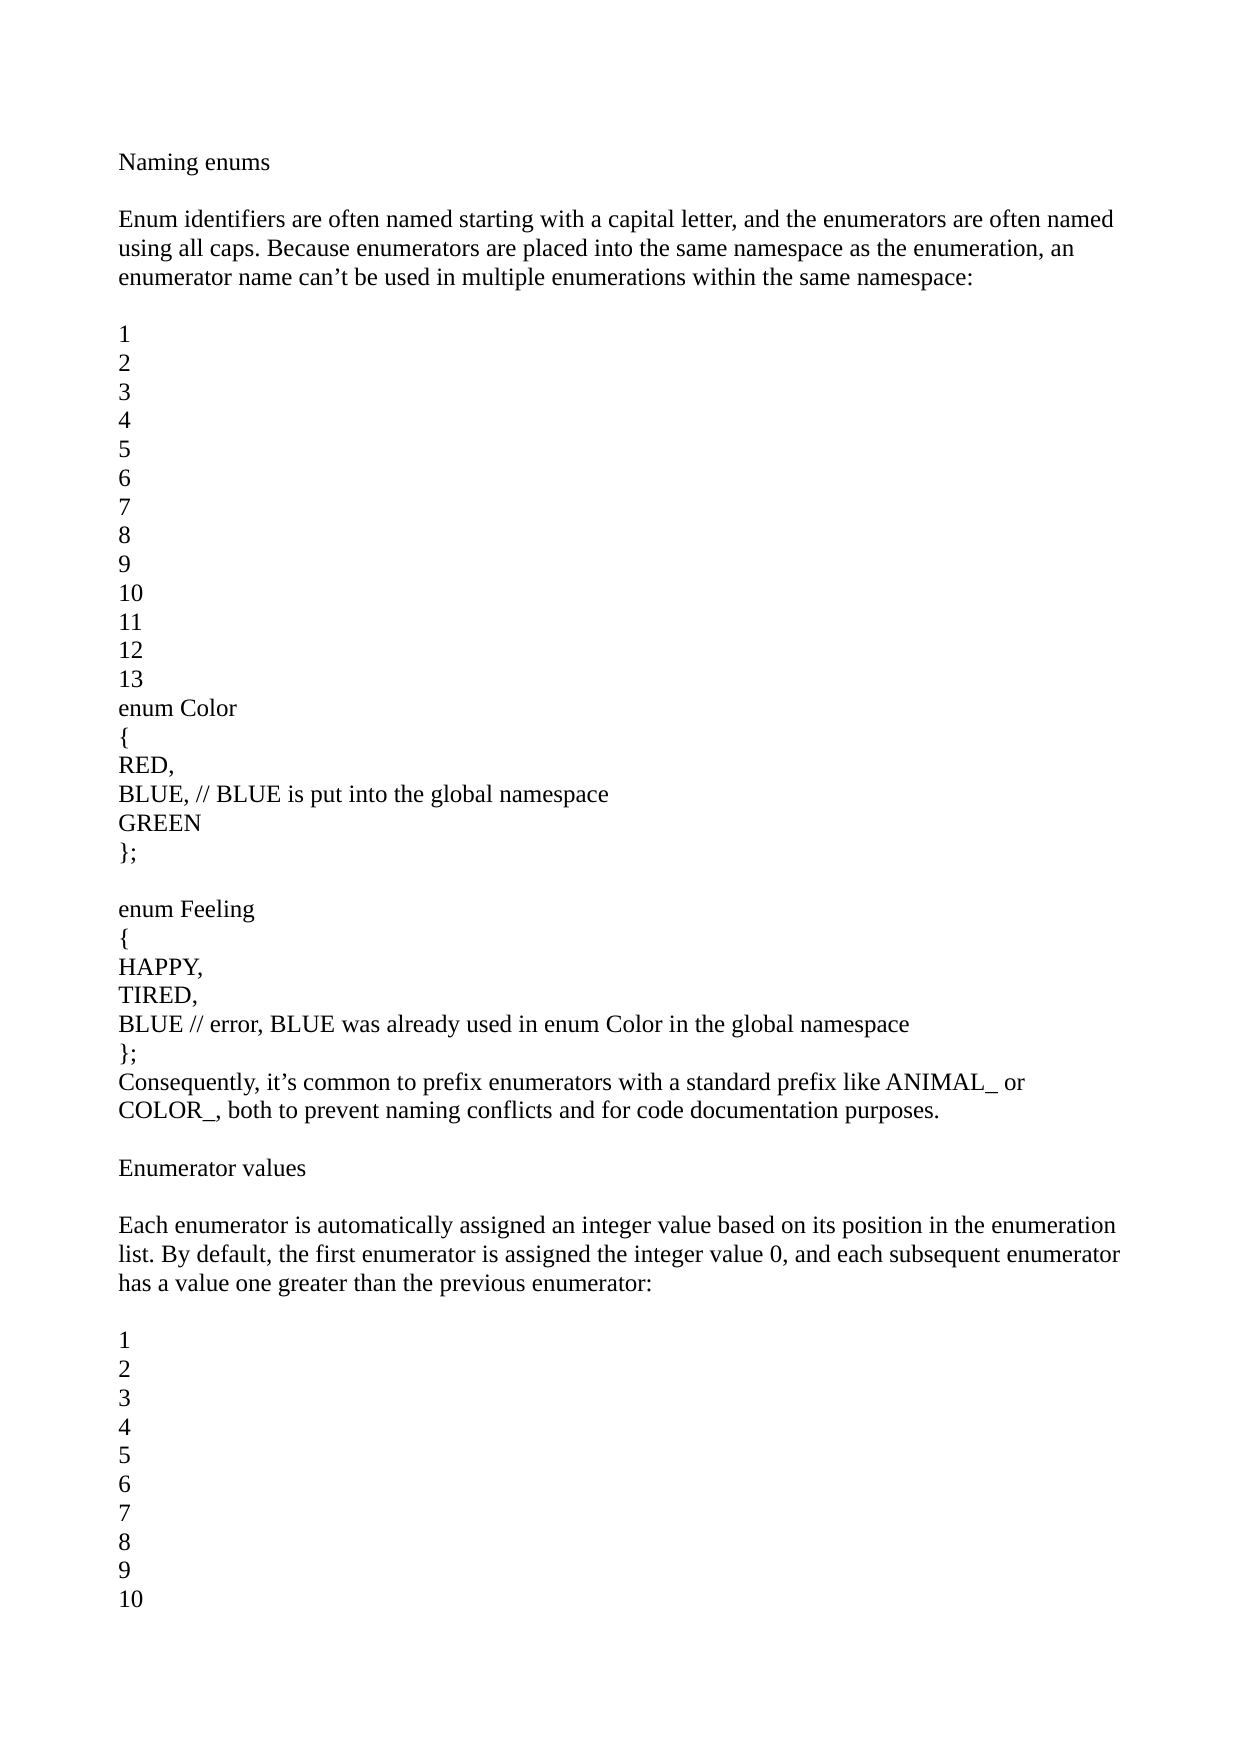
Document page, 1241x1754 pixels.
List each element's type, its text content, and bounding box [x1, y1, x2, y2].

text { [118, 722, 1122, 751]
text 2 [118, 348, 1122, 377]
text }; [118, 837, 1122, 866]
text Enumerator values [118, 1153, 1122, 1182]
text 9 [118, 549, 1122, 578]
text 10 [118, 1584, 1122, 1613]
text 3 [118, 377, 1122, 406]
text 6 [118, 1469, 1122, 1498]
text enum Feeling [118, 894, 1122, 923]
text 11 [118, 607, 1122, 636]
text 9 [118, 1556, 1122, 1584]
text 3 [118, 1383, 1122, 1412]
text 7 [118, 492, 1122, 521]
text 1 [118, 319, 1122, 348]
text 7 [118, 1498, 1122, 1527]
text HAPPY, [118, 952, 1122, 981]
text enum Color [118, 693, 1122, 722]
text GREEN [118, 808, 1122, 837]
text 4 [118, 1412, 1122, 1441]
text 12 [118, 636, 1122, 664]
text Enum identifiers are often named starting with a capital letter, and the enumerators are often named using all caps. Because enumerators are placed into the same namespace as the enumeration, an enumerator name can’t be used in multiple enumerations within the same namespace: [118, 204, 1122, 291]
text 6 [118, 463, 1122, 492]
text BLUE, // BLUE is put into the global namespace [118, 779, 1122, 808]
text Each enumerator is automatically assigned an integer value based on its position in the enumeration list. By default, the first enumerator is assigned the integer value 0, and each subsequent enumerator has a value one greater than the previous enumerator: [118, 1211, 1122, 1297]
text }; [118, 1038, 1122, 1067]
text 10 [118, 578, 1122, 607]
text 2 [118, 1354, 1122, 1383]
text 13 [118, 664, 1122, 693]
text 5 [118, 434, 1122, 463]
text TIRED, [118, 981, 1122, 1009]
text 8 [118, 521, 1122, 549]
text RED, [118, 751, 1122, 779]
text BLUE // error, BLUE was already used in enum Color in the global namespace [118, 1009, 1122, 1038]
text 1 [118, 1326, 1122, 1354]
text 4 [118, 406, 1122, 434]
text 5 [118, 1441, 1122, 1469]
text Naming enums [118, 147, 1122, 176]
text Consequently, it’s common to prefix enumerators with a standard prefix like ANIMAL_ or COLOR_, both to prevent naming conflicts and for code documentation purposes. [118, 1067, 1122, 1124]
text 8 [118, 1527, 1122, 1556]
text { [118, 923, 1122, 952]
